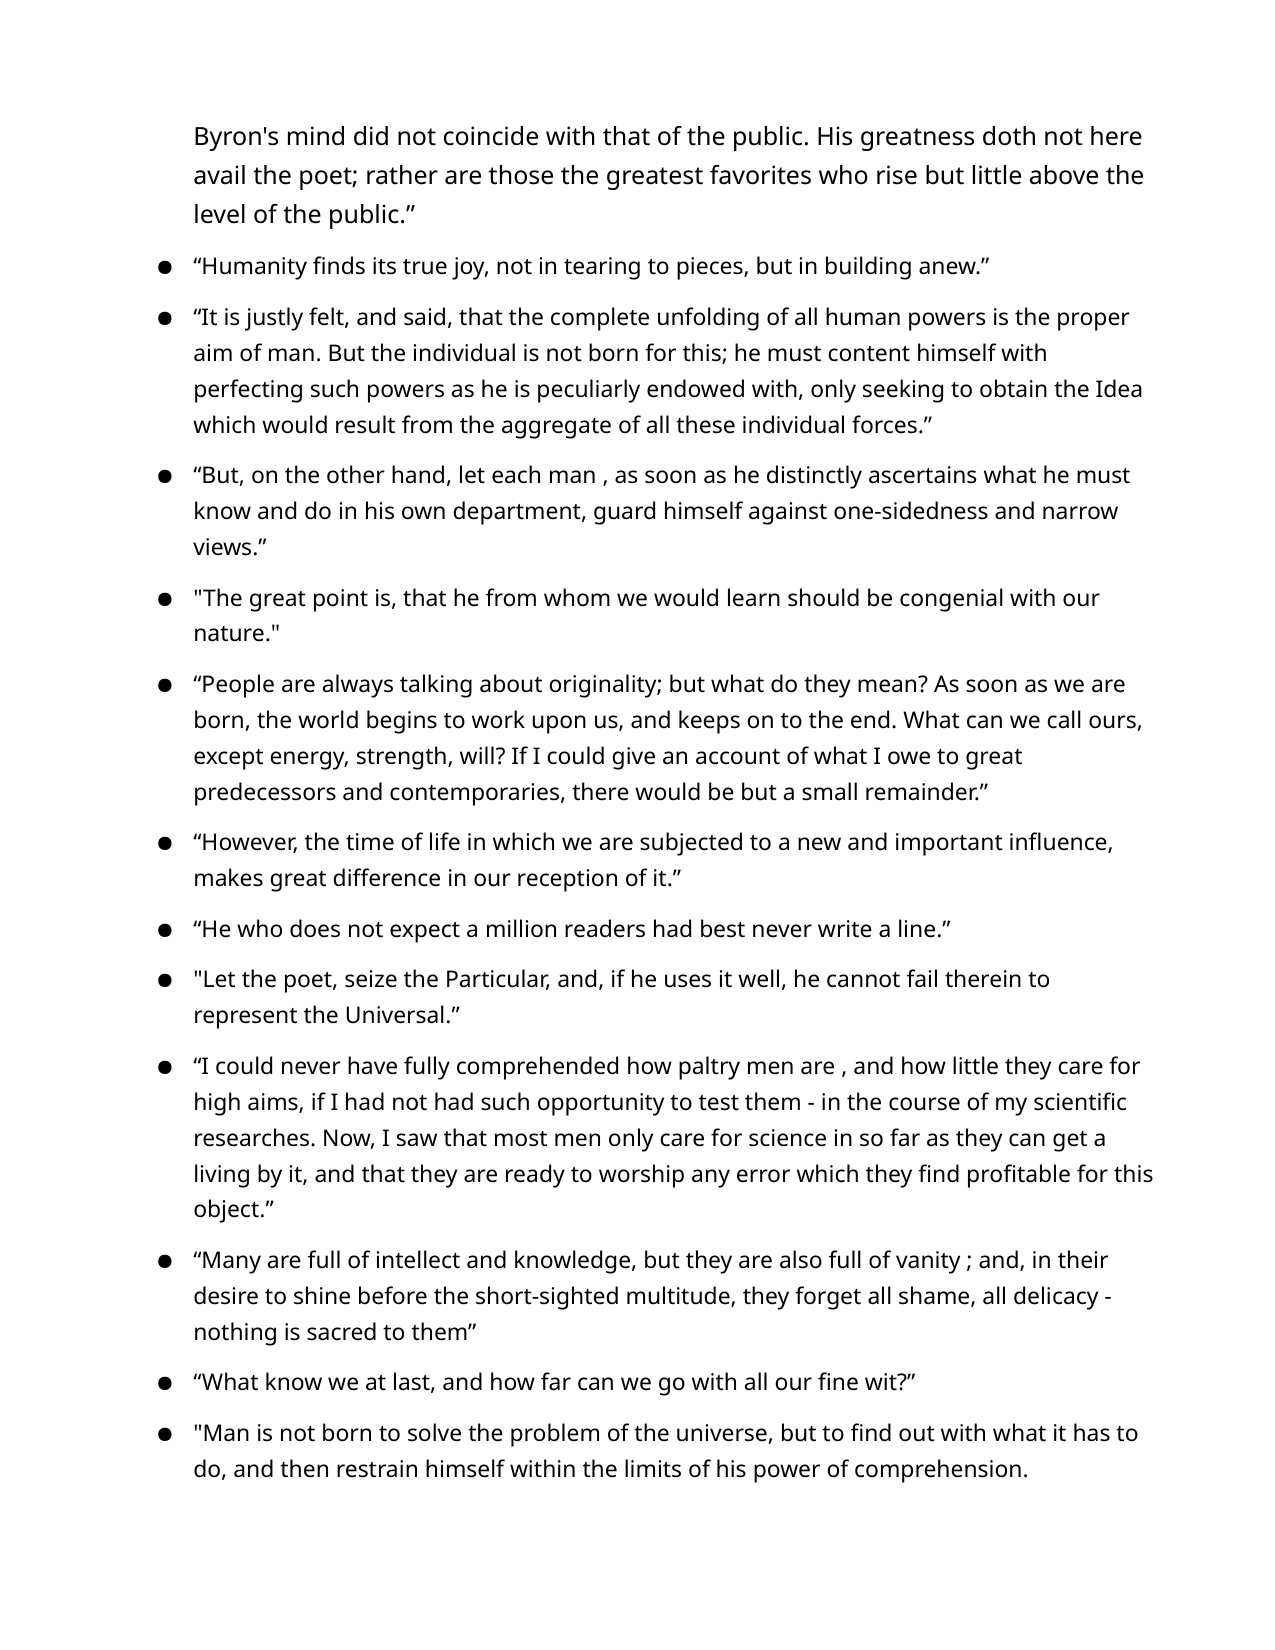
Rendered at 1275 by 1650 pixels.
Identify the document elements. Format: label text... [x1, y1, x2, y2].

list “What know we at last, and how far can we go with all our fine wit?” [156, 1366, 1157, 1398]
list “He who does not expect a million readers had best never write a line.” [156, 913, 1157, 944]
list "The great point is, that he from whom we would learn should be congenial with our nature." [156, 581, 1157, 649]
list “I could never have fully comprehended how paltry men are , and how little they care for high aims, if I had not had such opportunity to test them - in the course of my scientific researches. Now, I saw that most men only care for science in so far as they can get a living by it, and that they are ready to worship any error which they find profitable for this object.” [156, 1050, 1157, 1225]
list “Humanity finds its true joy, not in tearing to pieces, but in building anew.” [156, 250, 1157, 281]
list “Many are full of intellect and knowledge, but they are also full of vanity ; and, in their desire to shine before the short-sighted multitude, they forget all shame, all delicacy - nothing is sacred to them” [156, 1244, 1157, 1347]
list “People are always talking about originality; but what do they mean? As soon as we are born, the world begins to work upon us, and keeps on to the end. What can we call ours, except energy, strength, will? If I could give an account of what I owe to great predecessors and contemporaries, there would be but a small remainder.” [156, 668, 1157, 807]
list "Let the poet, seize the Particular, and, if he uses it well, he cannot fail therein to represent the Universal.” [156, 963, 1157, 1030]
list “However, the time of life in which we are subjected to a new and important influence, makes great difference in our reception of it.” [156, 826, 1157, 893]
list “It is justly felt, and said, that the complete unfolding of all human powers is the proper aim of man. But the individual is not born for this; he must content himself with perfecting such powers as he is peculiarly endowed with, only seeking to obtain the Idea which would result from the aggregate of all these individual forces.” [156, 301, 1157, 440]
list “But, on the other hand, let each man , as soon as he distinctly ascertains what he must know and do in his own department, guard himself against one-sidedness and narrow views.” [156, 459, 1157, 562]
list Byron's mind did not coincide with that of the public. His greatness doth not here avail the poet; rather are those the greatest favorites who rise but little above the level of the public.” [156, 118, 1157, 231]
list "Man is not born to solve the problem of the universe, but to find out with what it has to do, and then restrain himself within the limits of his power of comprehension. [156, 1417, 1157, 1520]
